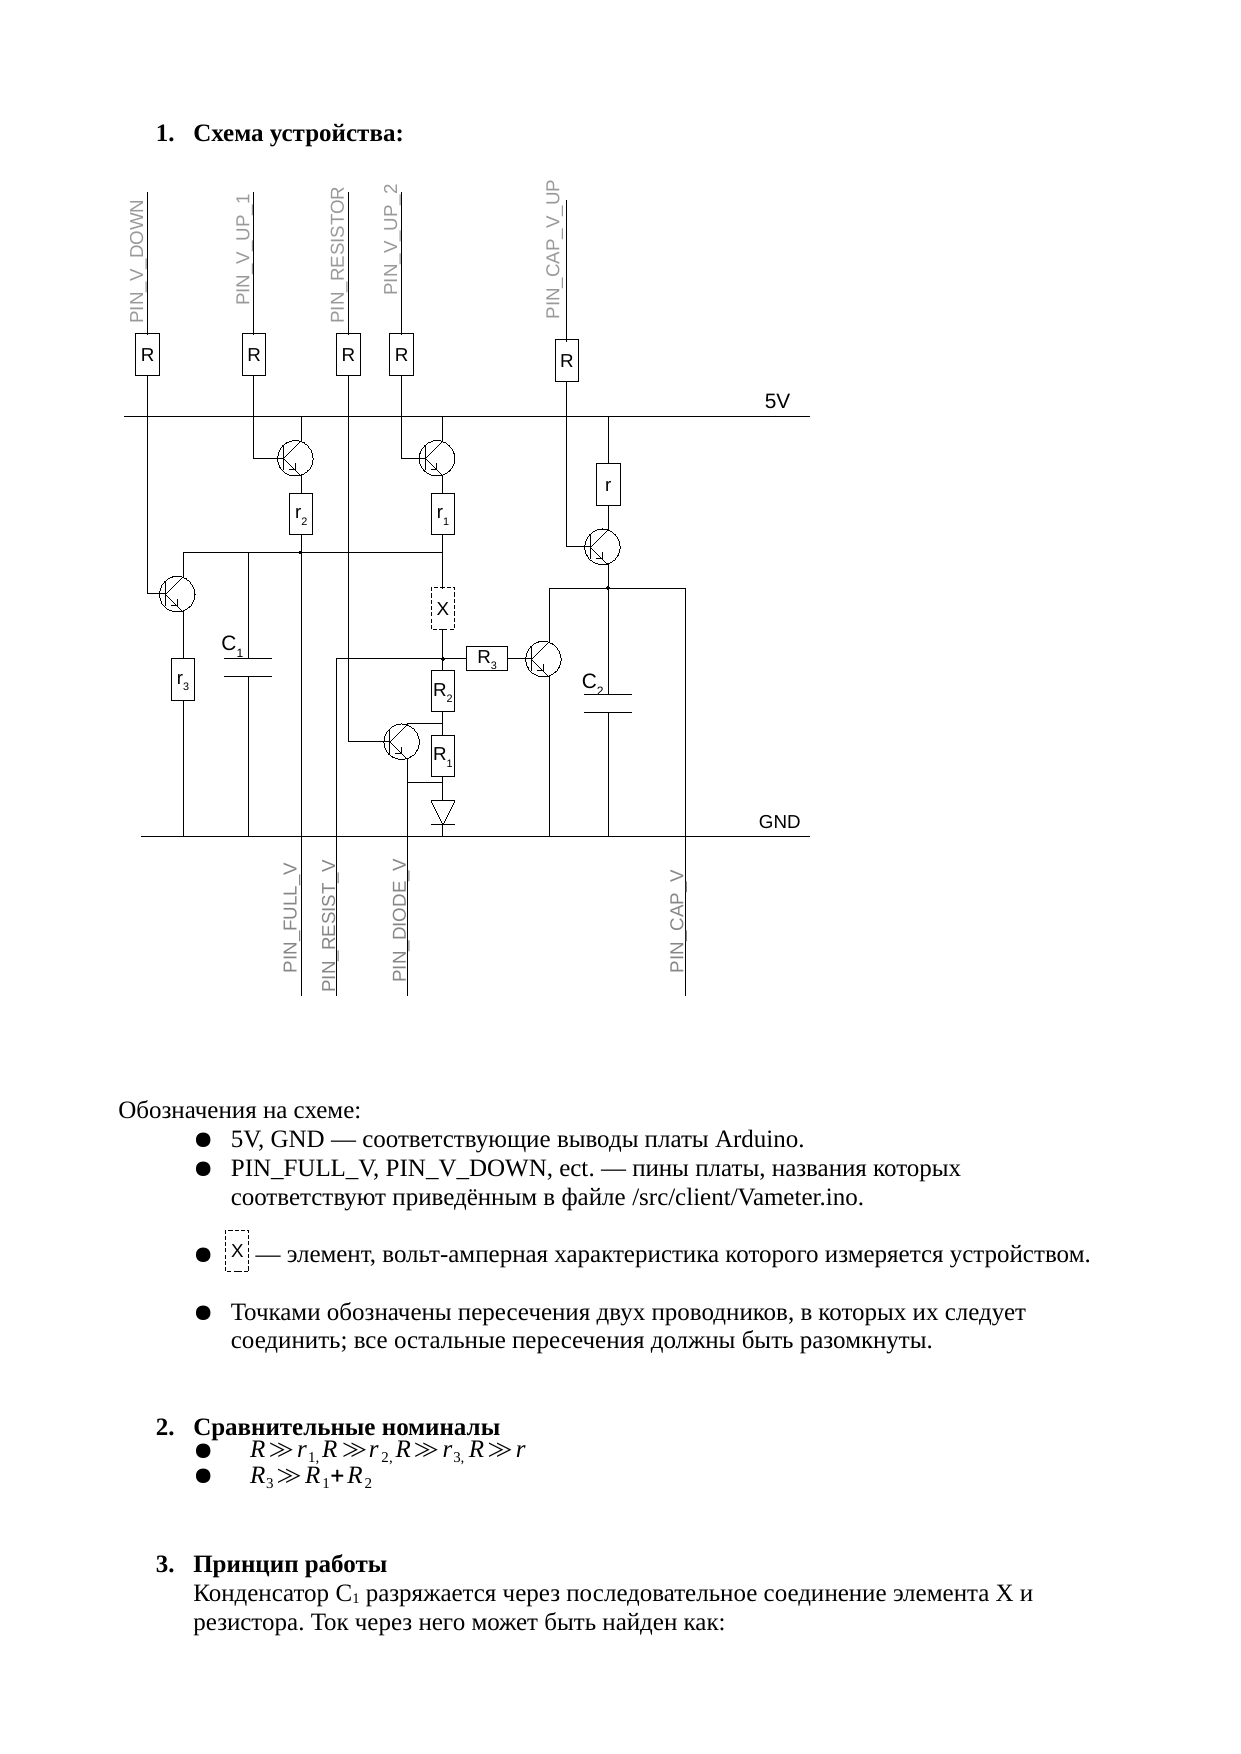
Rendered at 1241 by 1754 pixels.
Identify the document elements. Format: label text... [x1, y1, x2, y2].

text Обозначения на схеме: [118, 1096, 1122, 1124]
list Принцип работы [156, 1549, 1122, 1578]
list 5V, GND — соответствующие выводы платы Arduino. [193, 1124, 1122, 1153]
list Конденсатор С1 разряжается через последовательное соединение элемента Х и резистора. Ток через него может быть найден как: [156, 1578, 1122, 1635]
list Точками обозначены пересечения двух проводников, в которых их следует соединить; все остальные пересечения должны быть разомкнуты. [193, 1297, 1122, 1354]
list Сравнительные номиналы [156, 1412, 1122, 1441]
list Схема устройства: [156, 118, 1122, 147]
list PIN_FULL_V, PIN_V_DOWN, ect. — пины платы, названия которых соответствуют приведённым в файле /src/client/Vameter.ino. [193, 1153, 1122, 1211]
list — элемент, вольт-амперная характеристика которого измеряется устройством. [193, 1239, 1122, 1268]
